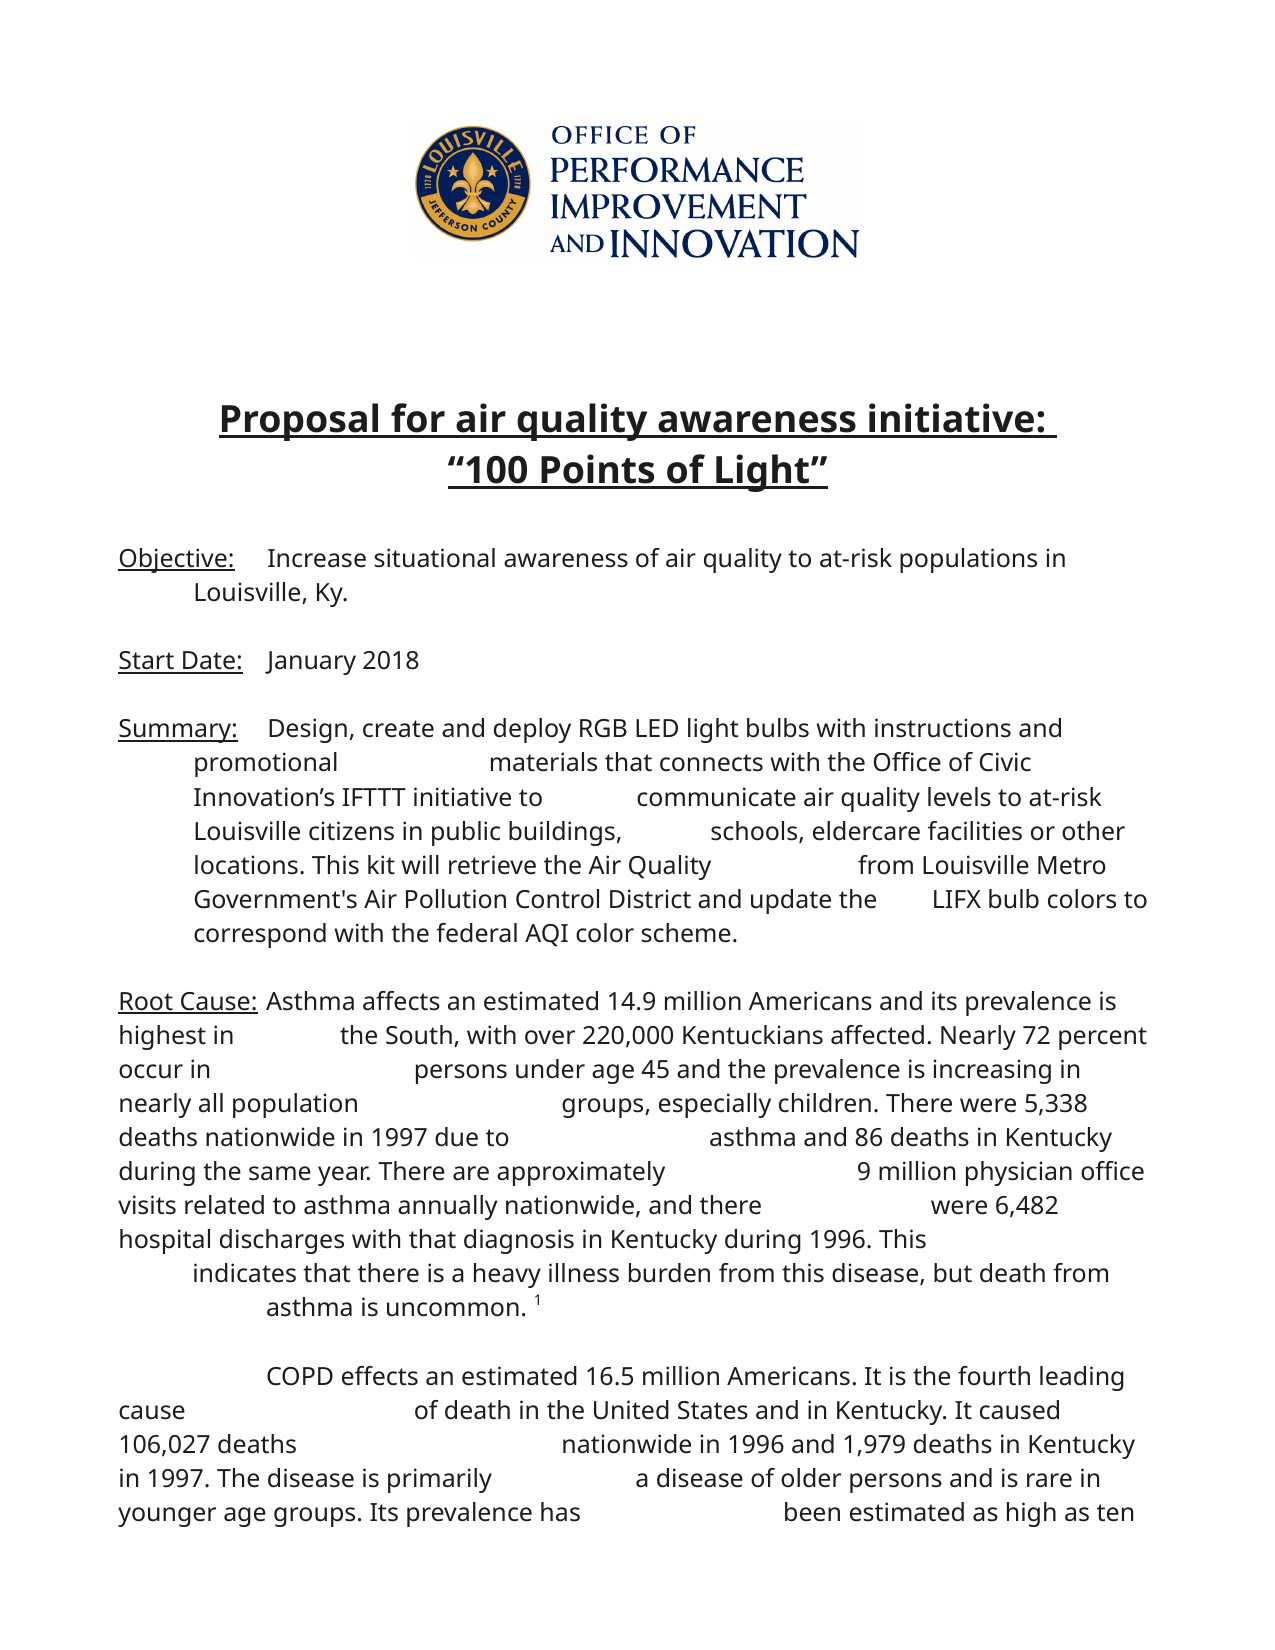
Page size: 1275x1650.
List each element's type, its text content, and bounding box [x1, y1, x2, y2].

subtitle Proposal for air quality awareness initiative: “100 Points of Light” [118, 392, 1157, 494]
text COPD effects an estimated 16.5 million Americans. It is the fourth leading cause of death in the United States and in Kentucky. It caused 106,027 deaths nationwide in 1996 and 1,979 deaths in Kentucky in 1997. The disease is primarily a disease of older persons and is rare in younger age groups. Its prevalence has been estimated as high as ten [118, 1358, 1157, 1528]
text Objective: Increase situational awareness of air quality to at-risk populations in Louisville, Ky. [118, 541, 1157, 609]
text Root Cause: Asthma affects an estimated 14.9 million Americans and its prevalence is highest in the South, with over 220,000 Kentuckians affected. Nearly 72 percent occur in persons under age 45 and the prevalence is increasing in nearly all population groups, especially children. There were 5,338 deaths nationwide in 1997 due to asthma and 86 deaths in Kentucky during the same year. There are approximately 9 million physician office visits related to asthma annually nationwide, and there were 6,482 hospital discharges with that diagnosis in Kentucky during 1996. This indicates that there is a heavy illness burden from this disease, but death from asthma is uncommon. 1 [118, 983, 1157, 1324]
text Summary: Design, create and deploy RGB LED light bulbs with instructions and promotional materials that connects with the Office of Civic Innovation’s IFTTT initiative to communicate air quality levels to at-risk Louisville citizens in public buildings, schools, eldercare facilities or other locations. This kit will retrieve the Air Quality from Louisville Metro Government's Air Pollution Control District and update the LIFX bulb colors to correspond with the federal AQI color scheme. [118, 711, 1157, 949]
text Start Date: January 2018 [118, 643, 1157, 677]
picture [412, 118, 863, 262]
